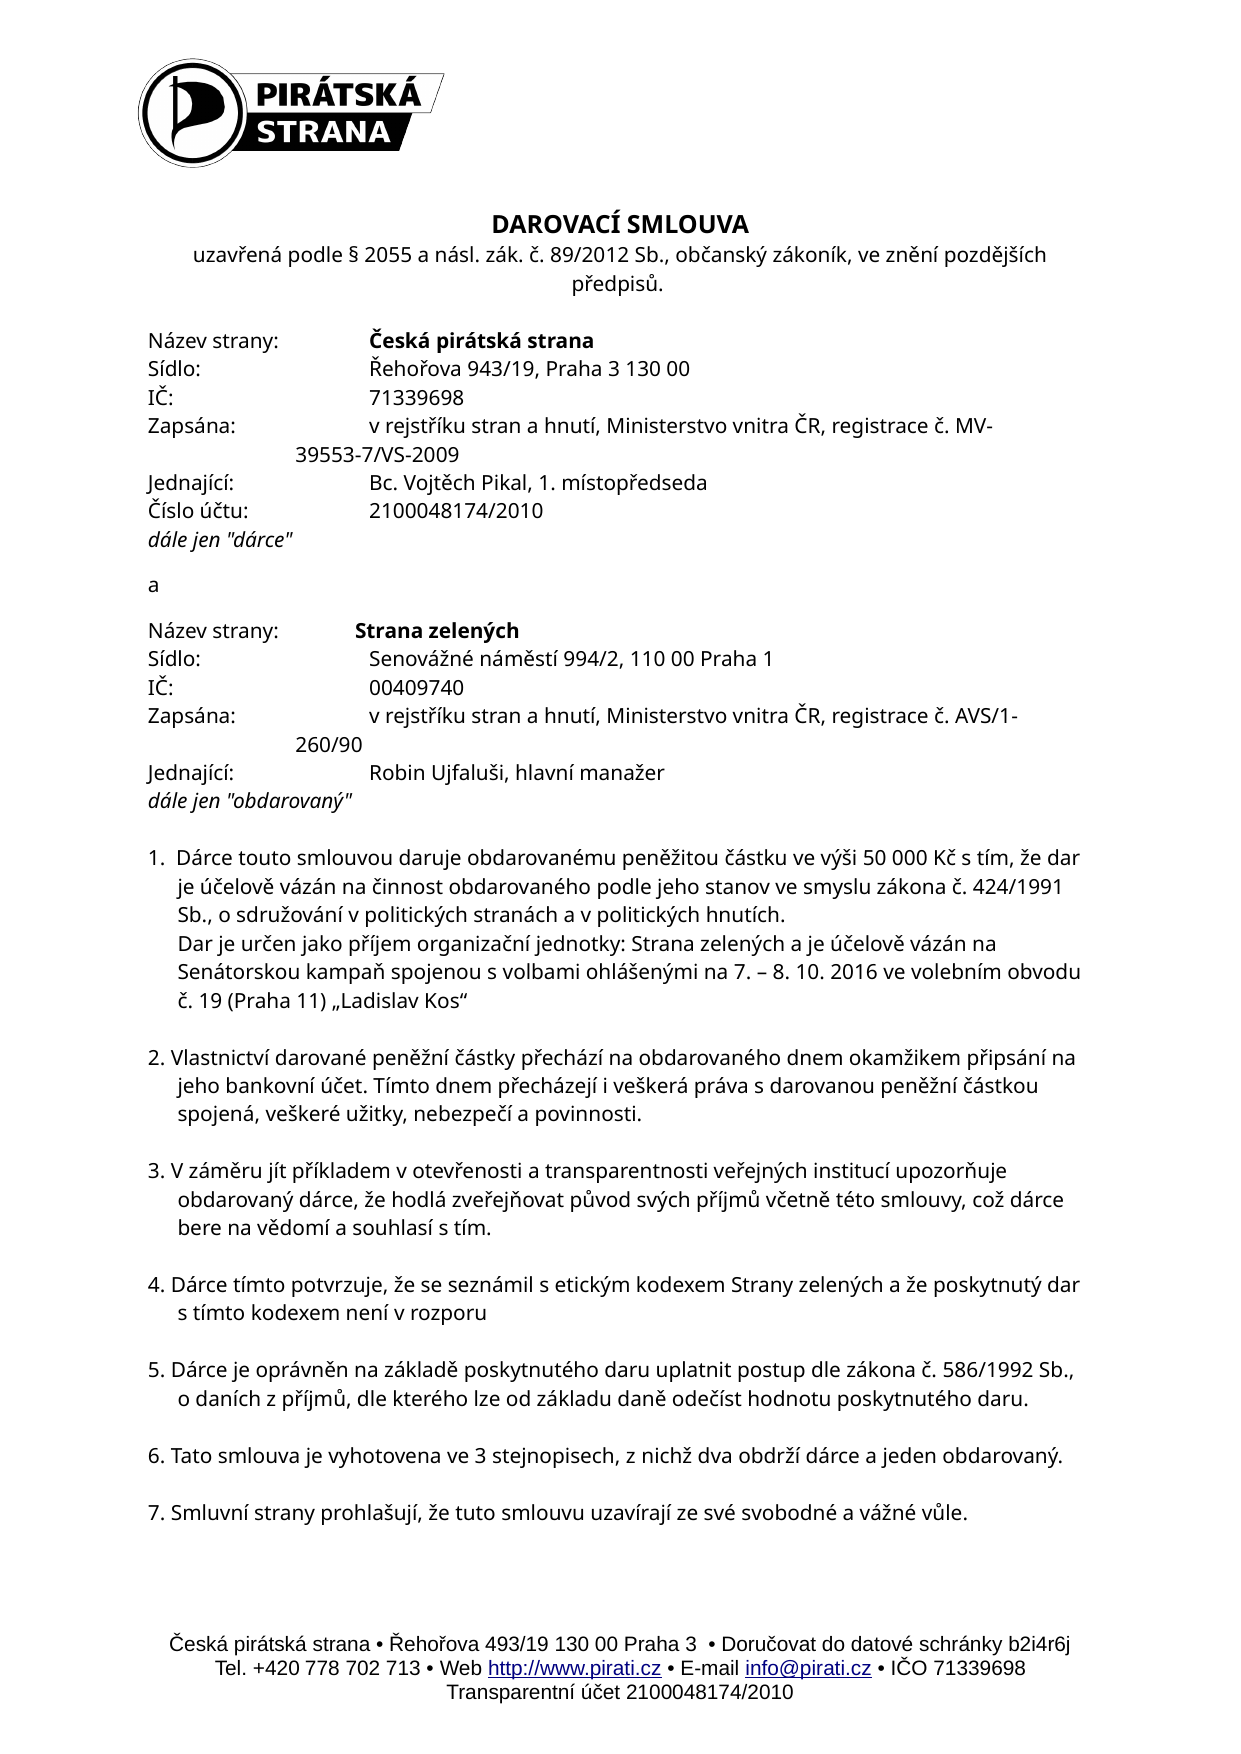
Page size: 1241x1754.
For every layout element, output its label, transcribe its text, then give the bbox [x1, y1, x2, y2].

text 4. Dárce tímto potvrzuje, že se seznámil s etickým kodexem Strany zelených a že poskytnutý dar s tímto kodexem není v rozporu [148, 1270, 1093, 1327]
text dále jen "dárce" [148, 525, 1093, 553]
text Číslo účtu: 2100048174/2010 [148, 497, 1093, 525]
text 5. Dárce je oprávněn na základě poskytnutého daru uplatnit postup dle zákona č. 586/1992 Sb., o daních z příjmů, dle kterého lze od základu daně odečíst hodnotu poskytnutého daru. [148, 1355, 1093, 1412]
text a [148, 571, 1093, 599]
text 7. Smluvní strany prohlašují, že tuto smlouvu uzavírají ze své svobodné a vážné vůle. [148, 1498, 1093, 1526]
text 2. Vlastnictví darované peněžní částky přechází na obdarovaného dnem okamžikem připsání na jeho bankovní účet. Tímto dnem přecházejí i veškerá práva s darovanou peněžní částkou spojená, veškeré užitky, nebezpečí a povinnosti. [148, 1043, 1093, 1128]
text uzavřená podle § 2055 a násl. zák. č. 89/2012 Sb., občanský zákoník, ve znění pozdějších předpisů. [148, 241, 1093, 297]
picture [123, 43, 459, 182]
text dále jen "obdarovaný" [148, 787, 1093, 815]
title Darovací smlouva [148, 207, 1093, 241]
text Zapsána: v rejstříku stran a hnutí, Ministerstvo vnitra ČR, registrace č. AVS/1- 260/90 [148, 701, 1093, 758]
text 1. Dárce touto smlouvou daruje obdarovanému peněžitou částku ve výši 50 000 Kč s tím, že dar je účelově vázán na činnost obdarovaného podle jeho stanov ve smyslu zákona č. 424/1991 Sb., o sdružování v politických stranách a v politických hnutích. Dar je určen jako příjem organizační jednotky: Strana zelených a je účelově vázán na Senátorskou kampaň spojenou s volbami ohlášenými na 7. – 8. 10. 2016 ve volebním obvodu č. 19 (Praha 11) „Ladislav Kos“ [148, 843, 1093, 1014]
text Jednající: Bc. Vojtěch Pikal, 1. místopředseda [148, 468, 1093, 497]
text Sídlo: Řehořova 943/19, Praha 3 130 00 [148, 354, 1093, 383]
subtitle Název strany: Česká pirátská strana [148, 326, 1093, 354]
text IČ: 00409740 [148, 673, 1093, 701]
text Zapsána: v rejstříku stran a hnutí, Ministerstvo vnitra ČR, registrace č. MV- 39553-7/VS-2009 [148, 411, 1093, 468]
text Název strany: Strana zelených [148, 616, 1093, 644]
text Jednající: Robin Ujfaluši, hlavní manažer [148, 758, 1093, 787]
text 6. Tato smlouva je vyhotovena ve 3 stejnopisech, z nichž dva obdrží dárce a jeden obdarovaný. [148, 1441, 1093, 1469]
text Sídlo: Senovážné náměstí 994/2, 110 00 Praha 1 [148, 644, 1093, 673]
text IČ: 71339698 [148, 383, 1093, 411]
text 3. V záměru jít příkladem v otevřenosti a transparentnosti veřejných institucí upozorňuje obdarovaný dárce, že hodlá zveřejňovat původ svých příjmů včetně této smlouvy, což dárce bere na vědomí a souhlasí s tím. [148, 1156, 1093, 1242]
